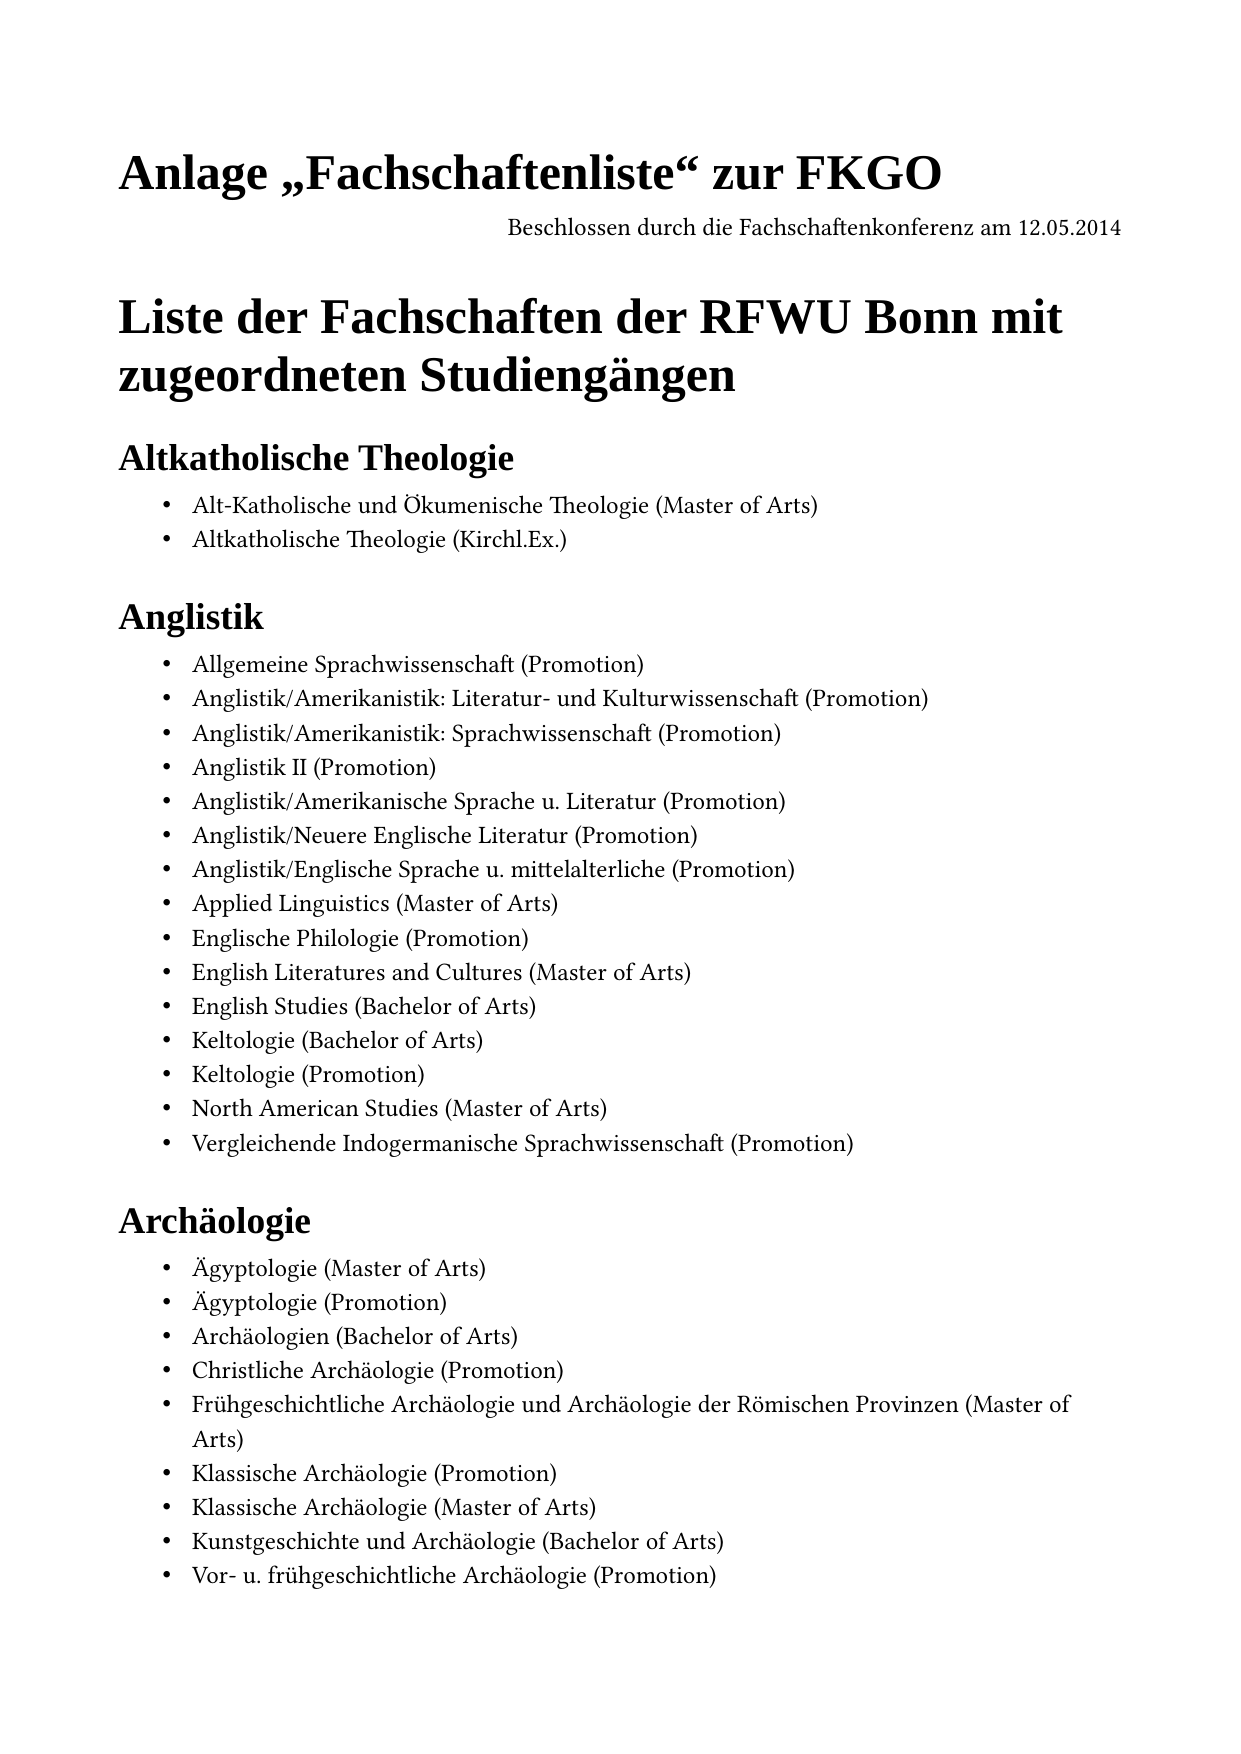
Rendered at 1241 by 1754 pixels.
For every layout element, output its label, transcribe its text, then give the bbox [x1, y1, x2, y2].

list North American Studies (Master of Arts) [162, 1094, 1122, 1123]
subtitle Anlage „Fachschaftenliste“ zur FKGO [118, 143, 1122, 201]
list Kunstgeschichte und Archäologie (Bachelor of Arts) [162, 1527, 1122, 1556]
list Anglistik/Amerikanische Sprache u. Literatur (Promotion) [162, 787, 1122, 815]
list Englische Philologie (Promotion) [162, 923, 1122, 952]
subtitle Altkatholische Theologie [118, 435, 1122, 478]
subtitle Anglistik [118, 594, 1122, 638]
list English Studies (Bachelor of Arts) [162, 992, 1122, 1020]
list Frühgeschichtliche Archäologie und Archäologie der Römischen Provinzen (Master of Arts) [162, 1390, 1122, 1453]
subtitle Archäologie [118, 1198, 1122, 1241]
list Anglistik/Englische Sprache u. mittelalterliche (Promotion) [162, 855, 1122, 884]
list English Literatures and Cultures (Master of Arts) [162, 958, 1122, 986]
list Altkatholische Theologie (Kirchl.Ex.) [162, 525, 1122, 553]
list Archäologien (Bachelor of Arts) [162, 1322, 1122, 1351]
list Anglistik II (Promotion) [162, 753, 1122, 781]
list Vergleichende Indogermanische Sprachwissenschaft (Promotion) [162, 1128, 1122, 1157]
list Klassische Archäologie (Promotion) [162, 1459, 1122, 1487]
list Applied Linguistics (Master of Arts) [162, 889, 1122, 918]
list Anglistik/Neuere Englische Literatur (Promotion) [162, 821, 1122, 849]
list Keltologie (Promotion) [162, 1060, 1122, 1089]
list Allgemeine Sprachwissenschaft (Promotion) [162, 650, 1122, 679]
list Ägyptologie (Master of Arts) [162, 1254, 1122, 1282]
list Vor- u. frühgeschichtliche Archäologie (Promotion) [162, 1561, 1122, 1590]
list Alt-Katholische und Ökumenische Theologie (Master of Arts) [162, 491, 1122, 519]
list Keltologie (Bachelor of Arts) [162, 1026, 1122, 1054]
list Anglistik/Amerikanistik: Sprachwissenschaft (Promotion) [162, 718, 1122, 747]
text Beschlossen durch die Fachschaftenkonferenz am 12.05.2014 [118, 213, 1122, 242]
list Anglistik/Amerikanistik: Literatur- und Kulturwissenschaft (Promotion) [162, 684, 1122, 713]
subtitle Liste der Fachschaften der RFWU Bonn mit zugeordneten Studiengängen [118, 287, 1122, 402]
list Klassische Archäologie (Master of Arts) [162, 1493, 1122, 1521]
list Ägyptologie (Promotion) [162, 1288, 1122, 1316]
list Christliche Archäologie (Promotion) [162, 1356, 1122, 1385]
